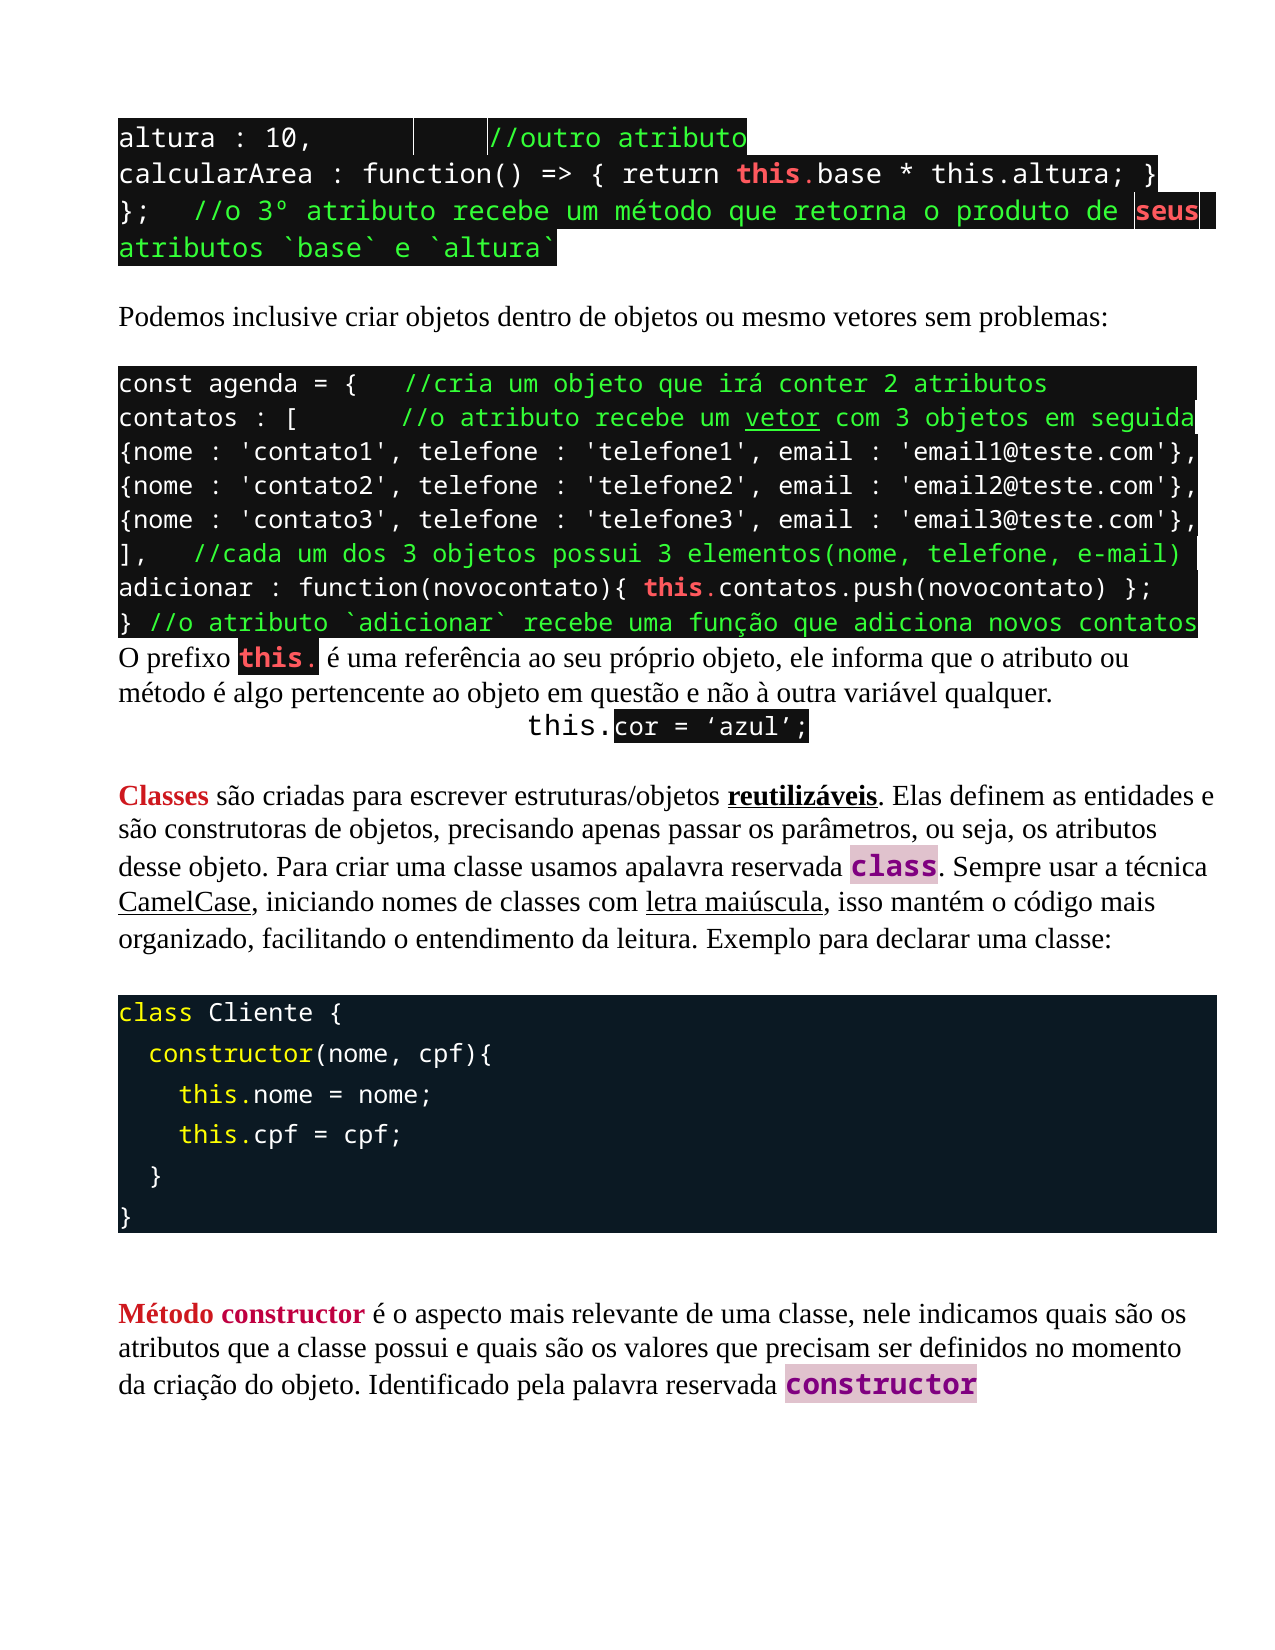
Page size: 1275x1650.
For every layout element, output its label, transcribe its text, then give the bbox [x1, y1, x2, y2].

text Método constructor é o aspecto mais relevante de uma classe, nele indicamos quais são os atributos que a classe possui e quais são os valores que precisam ser definidos no momento da criação do objeto. Identificado pela palavra reservada constructor [118, 1296, 1217, 1403]
text } [118, 1199, 1217, 1233]
text constructor(nome, cpf){ [118, 1036, 1217, 1069]
text contatos : [ //o atributo recebe um vetor com 3 objetos em seguida [118, 400, 1217, 434]
text {nome : 'contato3', telefone : 'telefone3', email : 'email3@teste.com'}, [118, 502, 1246, 536]
text this.cor = ‘azul’; [118, 709, 1217, 744]
text this.cpf = cpf; [118, 1117, 1217, 1151]
text Podemos inclusive criar objetos dentro de objetos ou mesmo vetores sem problemas: [118, 299, 1217, 332]
text {nome : 'contato1', telefone : 'telefone1', email : 'email1@teste.com'}, [118, 434, 1270, 468]
text altura : 10, //outro atributo [118, 118, 1217, 155]
text } [118, 1158, 1217, 1192]
text Classes são criadas para escrever estruturas/objetos reutilizáveis. Elas definem as entidades e são construtoras de objetos, precisando apenas passar os parâmetros, ou seja, os atributos desse objeto. Para criar uma classe usamos apalavra reservada class. Sempre usar a técnica CamelCase, iniciando nomes de classes com letra maiúscula, isso mantém o código mais organizado, facilitando o entendimento da leitura. Exemplo para declarar uma classe: class Cliente { [118, 778, 1217, 995]
text O prefixo this. é uma referência ao seu próprio objeto, ele informa que o atributo ou método é algo pertencente ao objeto em questão e não à outra variável qualquer. [118, 638, 1217, 709]
text class Cliente { [118, 995, 1217, 1029]
text {nome : 'contato2', telefone : 'telefone2', email : 'email2@teste.com'}, [118, 468, 1240, 502]
text this.nome = nome; [118, 1076, 1217, 1110]
text ], //cada um dos 3 objetos possui 3 elementos(nome, telefone, e-mail) [118, 536, 1275, 570]
text calcularArea : function() => { return this.base * this.altura; } [118, 155, 1275, 192]
text }; //o 3º atributo recebe um método que retorna o produto de seus atributos `base` e `altura` [118, 192, 1217, 266]
text adicionar : function(novocontato){ this.contatos.push(novocontato) }; [118, 570, 1217, 604]
text } //o atributo `adicionar` recebe uma função que adiciona novos contatos [118, 604, 1217, 638]
text const agenda = { //cria um objeto que irá conter 2 atributos [118, 366, 1217, 400]
